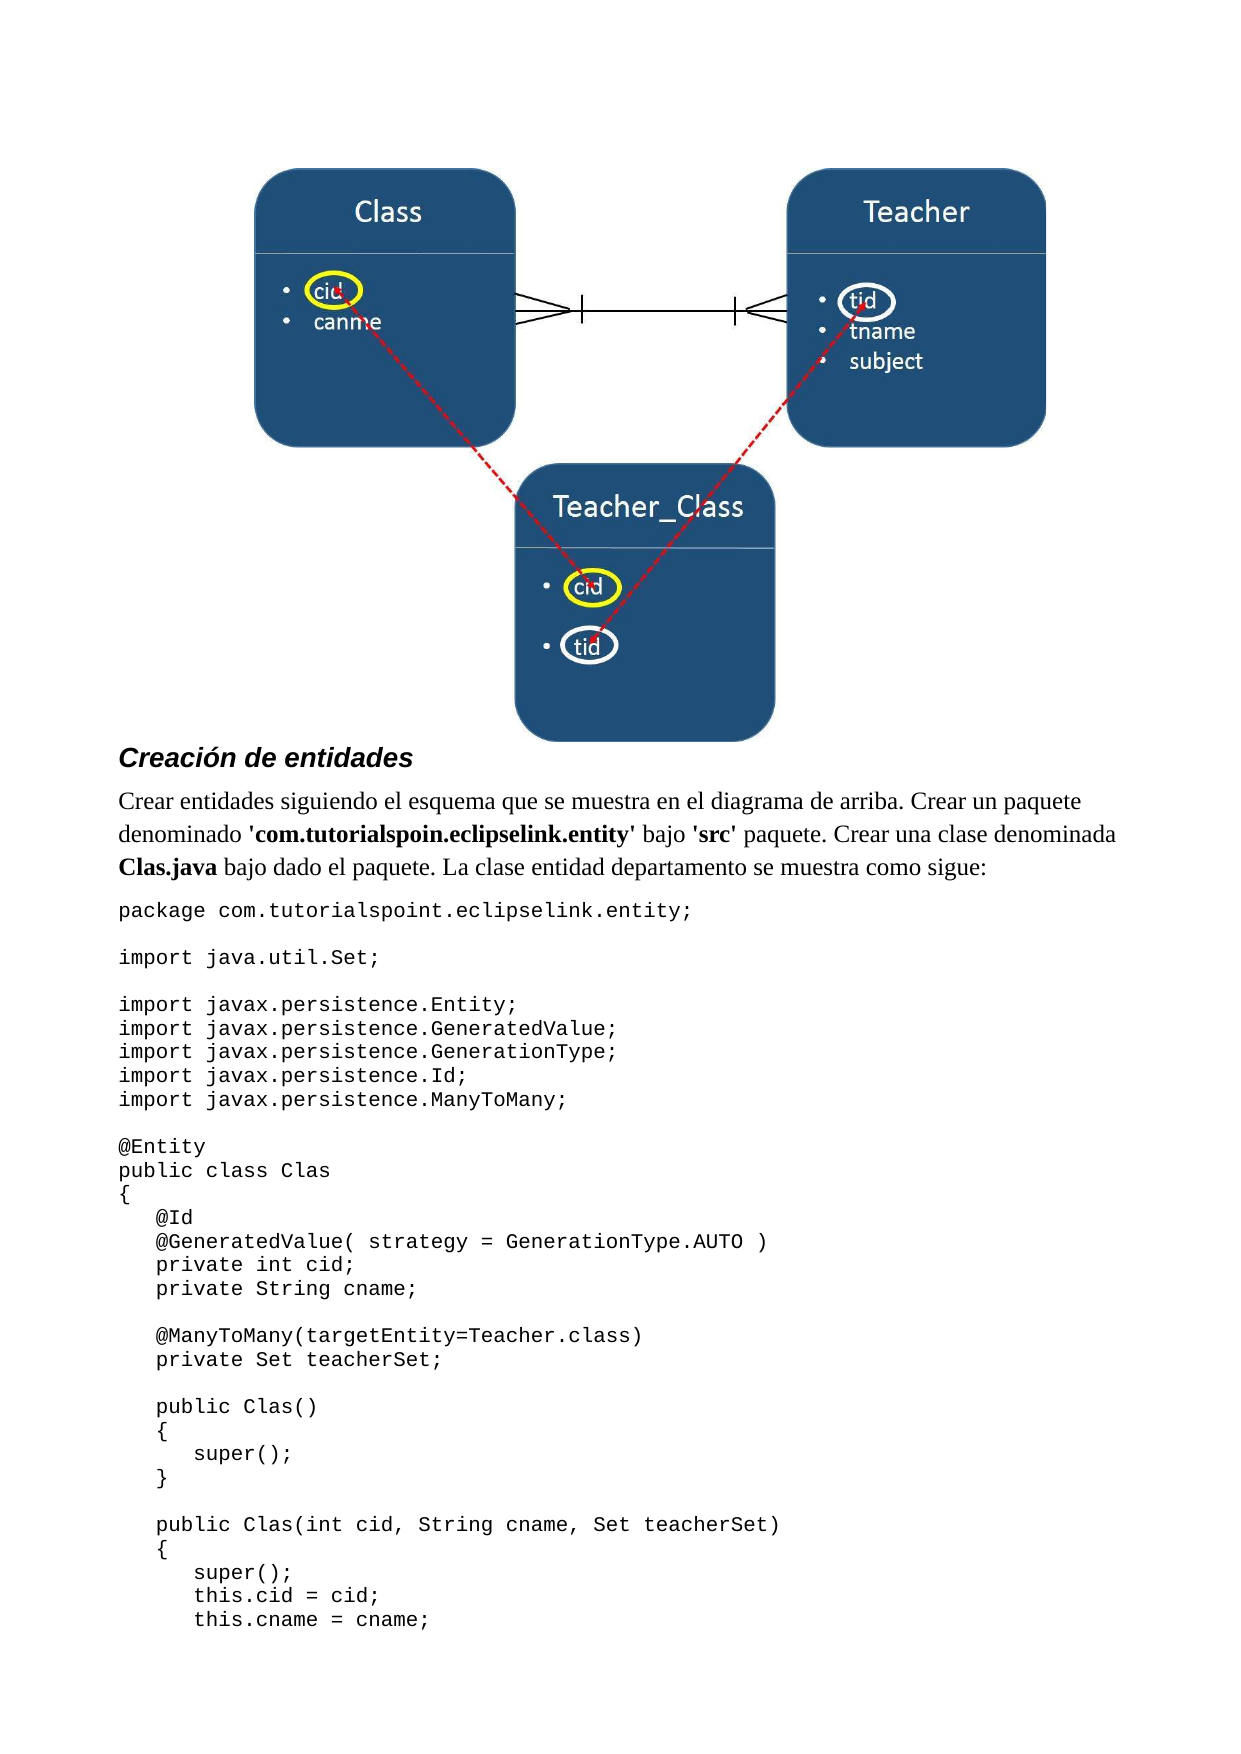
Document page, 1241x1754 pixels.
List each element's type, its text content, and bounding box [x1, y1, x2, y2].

subtitle Creación de entidades [118, 178, 1122, 773]
text super(); [118, 1443, 1122, 1467]
text public Clas(int cid, String cname, Set teacherSet) [118, 1514, 1122, 1538]
text import javax.persistence.ManyToMany; [118, 1089, 1122, 1112]
text Crear entidades siguiendo el esquema que se muestra en el diagrama de arriba. Crear un paquete denominado 'com.tutorialspoin.eclipselink.entity' bajo 'src' paquete. Crear una clase denominada Clas.java bajo dado el paquete. La clase entidad departamento se muestra como sigue: [118, 786, 1122, 881]
text } [118, 1467, 1122, 1491]
text super(); [118, 1562, 1122, 1585]
text this.cid = cid; [118, 1585, 1122, 1609]
text @Id [118, 1207, 1122, 1231]
text public class Clas [118, 1160, 1122, 1183]
text @GeneratedValue( strategy = GenerationType.AUTO ) [118, 1231, 1122, 1254]
text private String cname; [118, 1278, 1122, 1302]
text private Set teacherSet; [118, 1349, 1122, 1372]
text { [118, 1420, 1122, 1443]
text import java.util.Set; [118, 947, 1122, 971]
picture [254, 168, 1047, 742]
text import javax.persistence.GenerationType; [118, 1041, 1122, 1065]
text private int cid; [118, 1254, 1122, 1278]
text import javax.persistence.Entity; [118, 994, 1122, 1018]
text @Entity [118, 1136, 1122, 1160]
text this.cname = cname; [118, 1609, 1122, 1633]
text import javax.persistence.Id; [118, 1065, 1122, 1089]
text { [118, 1183, 1122, 1207]
text import javax.persistence.GeneratedValue; [118, 1018, 1122, 1041]
text package com.tutorialspoint.eclipselink.entity; [118, 899, 1122, 923]
text { [118, 1538, 1122, 1562]
text @ManyToMany(targetEntity=Teacher.class) [118, 1325, 1122, 1349]
text public Clas() [118, 1396, 1122, 1420]
